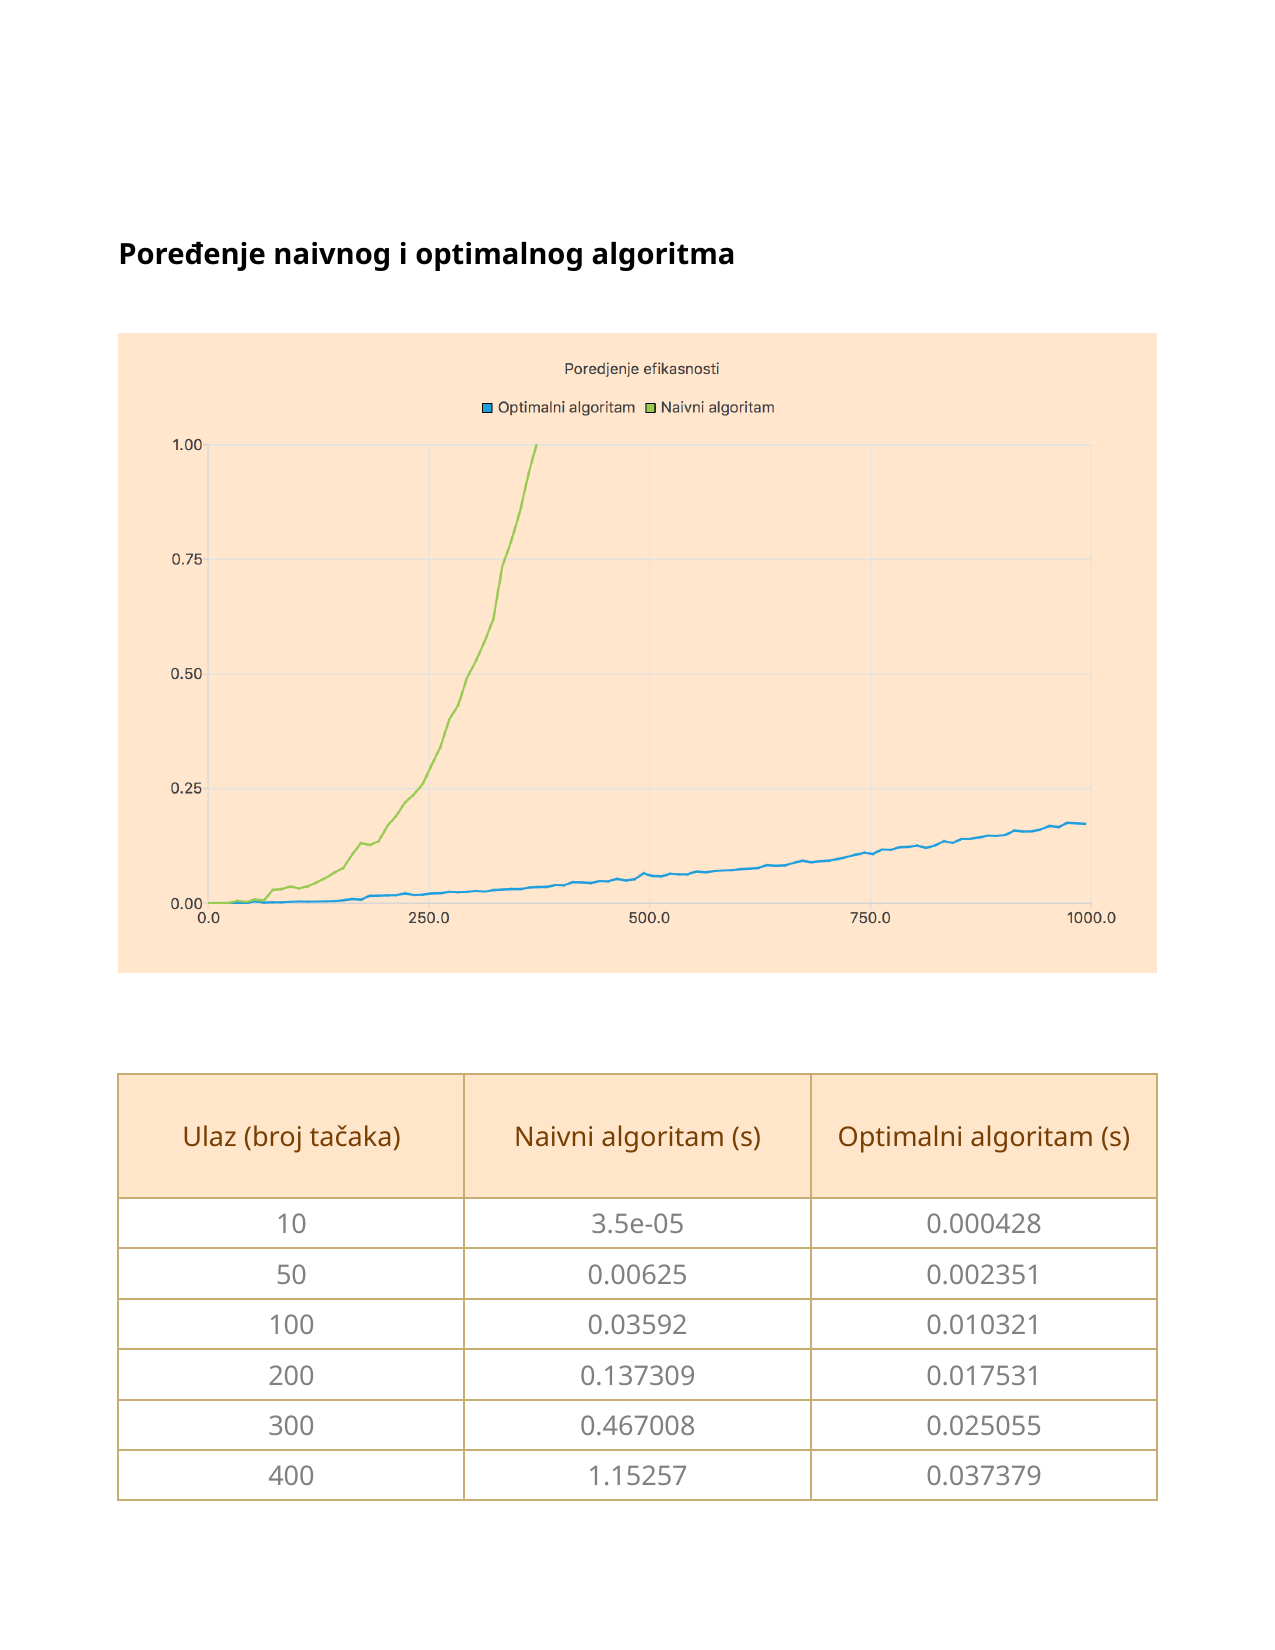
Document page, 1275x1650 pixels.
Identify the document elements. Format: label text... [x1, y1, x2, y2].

picture [118, 333, 1157, 973]
table_header Naivni algoritam (s) [465, 1075, 810, 1197]
table_cell 0.467008 [465, 1401, 810, 1449]
table_cell 400 [119, 1451, 463, 1499]
table_cell 200 [119, 1350, 463, 1398]
table_cell 0.00625 [465, 1249, 810, 1298]
table_cell 1.15257 [465, 1451, 810, 1499]
table_cell 0.037379 [812, 1451, 1156, 1499]
table_header Ulaz (broj tačaka) [119, 1075, 463, 1197]
table_cell 300 [119, 1401, 463, 1449]
text Poređenje naivnog i optimalnog algoritma [118, 233, 1157, 273]
table_cell 100 [119, 1300, 463, 1348]
table_cell 0.017531 [812, 1350, 1156, 1398]
table_cell 3.5e-05 [465, 1199, 810, 1247]
table_cell 0.137309 [465, 1350, 810, 1398]
table_cell 0.03592 [465, 1300, 810, 1348]
table_cell 0.002351 [812, 1249, 1156, 1298]
table_cell 0.010321 [812, 1300, 1156, 1348]
table_cell 0.025055 [812, 1401, 1156, 1449]
table_cell 0.000428 [812, 1199, 1156, 1247]
table_cell 50 [119, 1249, 463, 1298]
table_header Optimalni algoritam (s) [812, 1075, 1156, 1197]
table_cell 10 [119, 1199, 463, 1247]
